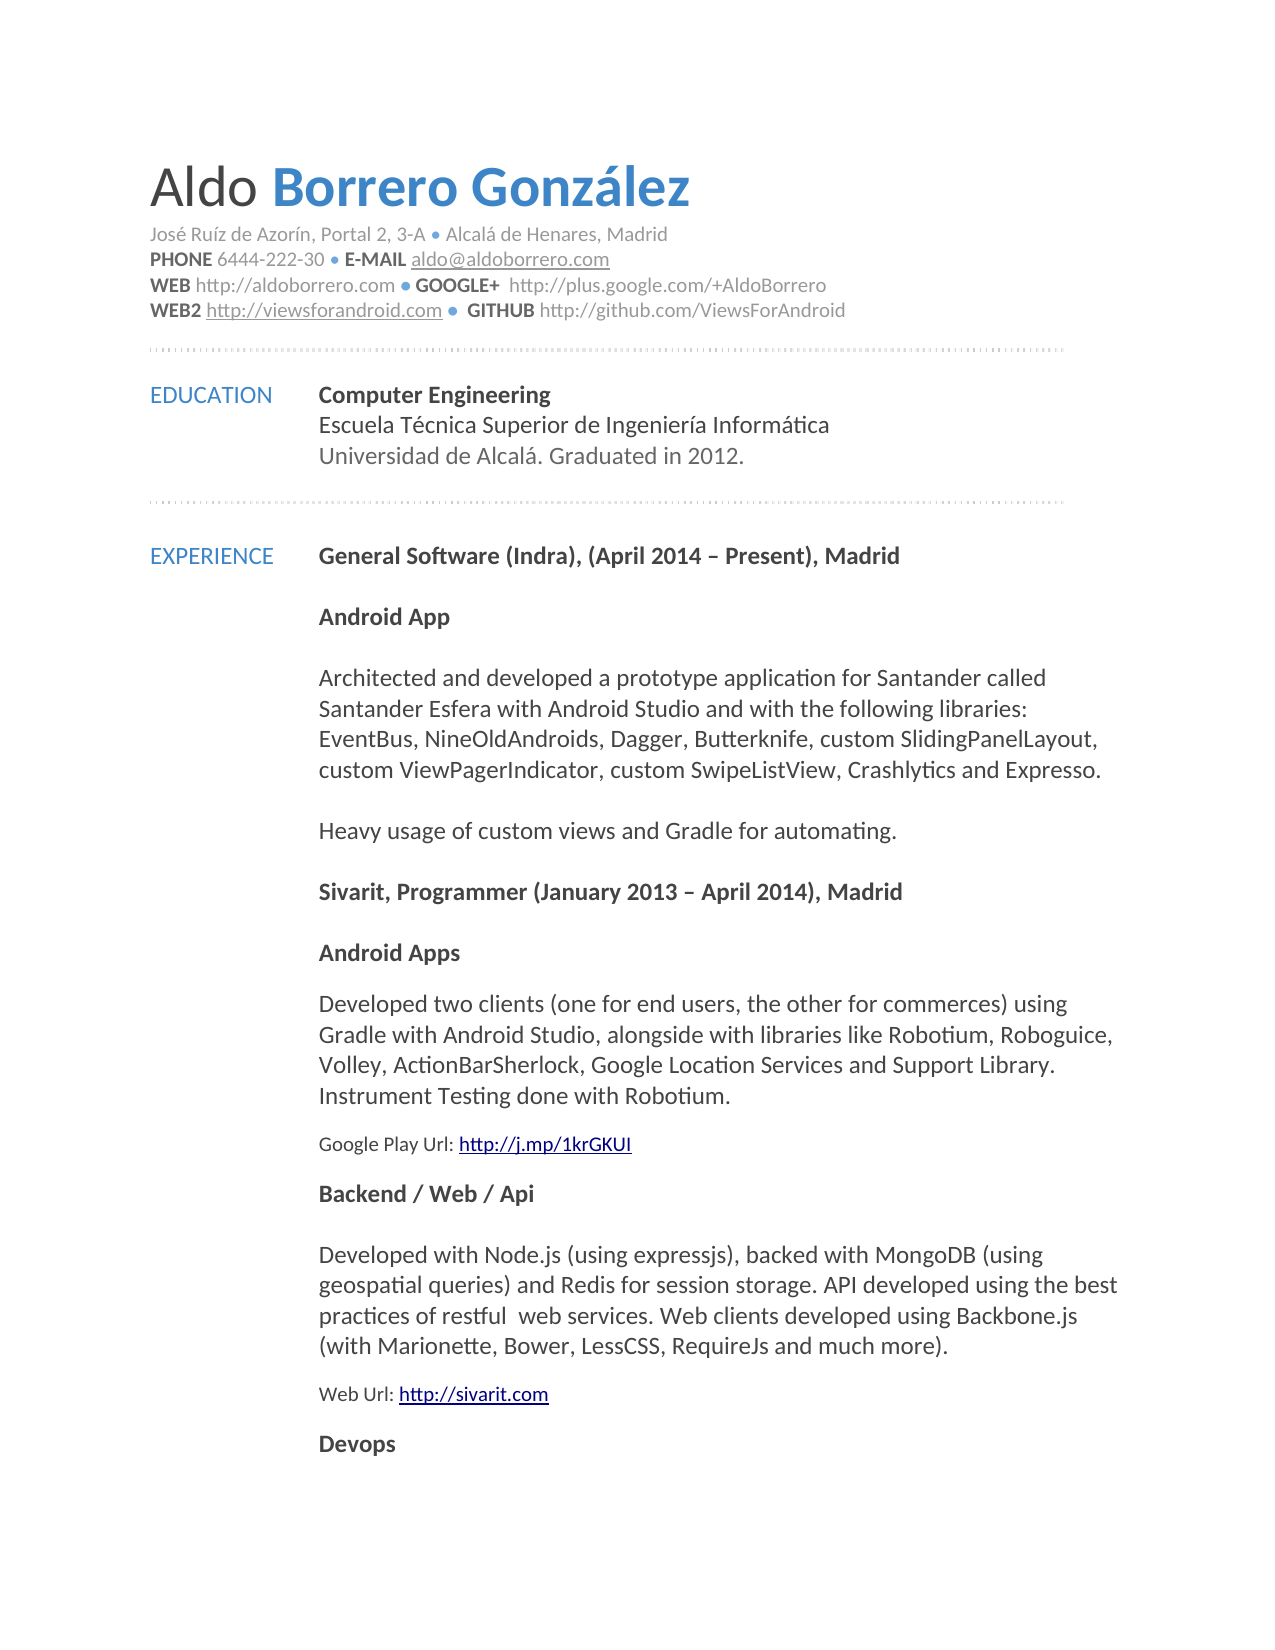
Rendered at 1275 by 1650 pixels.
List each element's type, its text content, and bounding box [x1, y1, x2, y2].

text WEB http://aldoborrero.com • GOOGLE+ http://plus.google.com/+AldoBorrero [150, 272, 1125, 297]
text José Ruíz de Azorín, Portal 2, 3-A • Alcalá de Henares, Madrid [150, 221, 1125, 247]
text Backend / Web / Api [319, 1178, 1125, 1208]
text WEB2 http://viewsforandroid.com • GITHUB http://github.com/ViewsForAndroid [150, 297, 1125, 323]
text Developed with Node.js (using expressjs), backed with MongoDB (using geospatial queries) and Redis for session storage. API developed using the best practices of restful web services. Web clients developed using Backbone.js (with Marionette, Bower, LessCSS, RequireJs and much more). [319, 1239, 1125, 1361]
text Google Play Url: http://j.mp/1krGKUI [319, 1131, 1125, 1157]
text PHONE 6444-222-30 • E-MAIL aldo@aldoborrero.com [150, 247, 1125, 272]
text Heavy usage of custom views and Gradle for automating. [150, 815, 1125, 846]
text Architected and developed a prototype application for Santander called Santander Esfera with Android Studio and with the following libraries: EventBus, NineOldAndroids, Dagger, Butterknife, custom SlidingPanelLayout, custom ViewPagerIndicator, custom SwipeListView, Crashlytics and Expresso. [150, 662, 1125, 784]
text EDUCATION Computer Engineering [150, 379, 1125, 409]
text Sivarit, Programmer (January 2013 – April 2014), Madrid [150, 876, 1125, 907]
text Web Url: http://sivarit.com [319, 1382, 1125, 1407]
text Universidad de Alcalá. Graduated in 2012. [169, 440, 1125, 470]
text Aldo Borrero González [150, 150, 1125, 221]
text Developed two clients (one for end users, the other for commerces) using Gradle with Android Studio, alongside with libraries like Robotium, Roboguice, Volley, ActionBarSherlock, Google Location Services and Support Library. Instrument Testing done with Robotium. [319, 988, 1125, 1111]
text Android App [150, 601, 1125, 632]
text EXPERIENCE General Software (Indra), (April 2014 – Present), Madrid [150, 540, 1125, 571]
text Android Apps [319, 937, 1125, 968]
text Escuela Técnica Superior de Ingeniería Informática [169, 409, 1125, 440]
text Devops [319, 1428, 1125, 1458]
picture [150, 348, 1066, 352]
